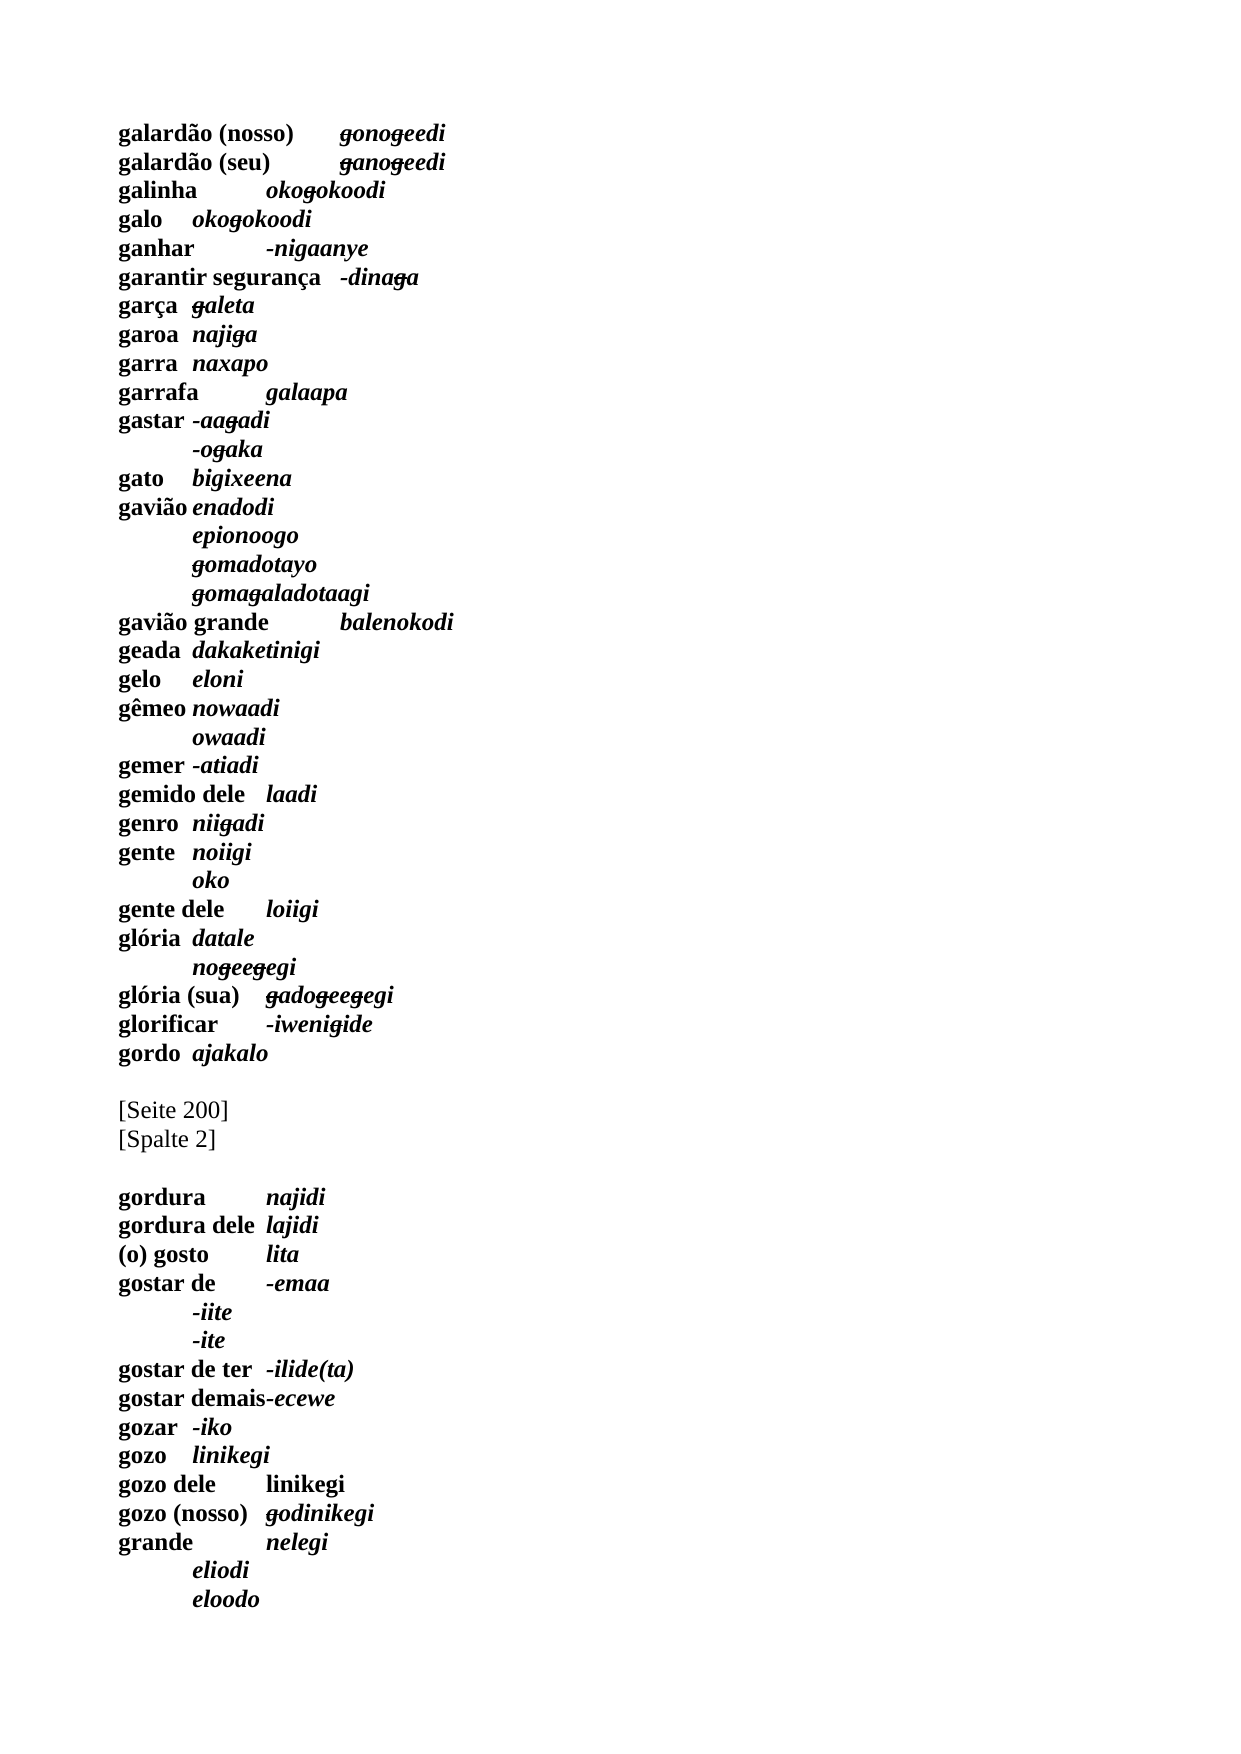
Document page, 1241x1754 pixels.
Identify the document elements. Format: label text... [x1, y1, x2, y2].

text galo okogokoodi [118, 204, 1125, 233]
text ganhar -nigaanye [118, 233, 1125, 262]
text gomagaladotaagi [118, 578, 1125, 607]
text eliodi [118, 1556, 1125, 1584]
text galardão (nosso) gonogeedi [118, 118, 1125, 147]
text gente dele loiigi [118, 894, 1125, 923]
text geada dakaketinigi [118, 636, 1125, 664]
text gozo (nosso) godinikegi [118, 1498, 1125, 1527]
text gordo ajakalo [118, 1038, 1125, 1067]
text epionoogo [118, 521, 1125, 549]
text gemer -atiadi [118, 751, 1125, 779]
text oko [118, 866, 1125, 894]
text gozar -iko [118, 1412, 1125, 1441]
text grande nelegi [118, 1527, 1125, 1556]
text gostar de ter -ilide(ta) [118, 1354, 1125, 1383]
text gavião enadodi [118, 492, 1125, 521]
text -iite [118, 1297, 1125, 1326]
text genro niigadi [118, 808, 1125, 837]
text (o) gosto lita [118, 1239, 1125, 1268]
text gostar de -emaa [118, 1268, 1125, 1297]
text [Seite 200] [118, 1096, 1125, 1124]
text garoa najiga [118, 319, 1125, 348]
text gastar -aagadi [118, 406, 1125, 434]
text gêmeo nowaadi [118, 693, 1125, 722]
text garantir segurança -dinaga [118, 262, 1125, 291]
text garça galeta [118, 291, 1125, 319]
text gente noiigi [118, 837, 1125, 866]
text glória datale [118, 923, 1125, 952]
text gato bigixeena [118, 463, 1125, 492]
text garrafa galaapa [118, 377, 1125, 406]
text eloodo [118, 1584, 1125, 1613]
text nogeegegi [118, 952, 1125, 981]
text gavião grande balenokodi [118, 607, 1125, 636]
text -ogaka [118, 434, 1125, 463]
text gordura najidi [118, 1182, 1125, 1211]
text gostar demais -ecewe [118, 1383, 1125, 1412]
text glória (sua) gadogeegegi [118, 981, 1125, 1009]
text [Spalte 2] [118, 1124, 1125, 1153]
text galardão (seu) ganogeedi [118, 147, 1125, 176]
text owaadi [118, 722, 1125, 751]
text gozo dele linikegi [118, 1469, 1125, 1498]
text garra naxapo [118, 348, 1125, 377]
text gelo eloni [118, 664, 1125, 693]
text gordura dele lajidi [118, 1211, 1125, 1239]
text galinha okogokoodi [118, 176, 1125, 204]
text gemido dele laadi [118, 779, 1125, 808]
text -ite [118, 1326, 1125, 1354]
text gozo linikegi [118, 1441, 1125, 1469]
text gomadotayo [118, 549, 1125, 578]
text glorificar -iwenigide [118, 1009, 1125, 1038]
